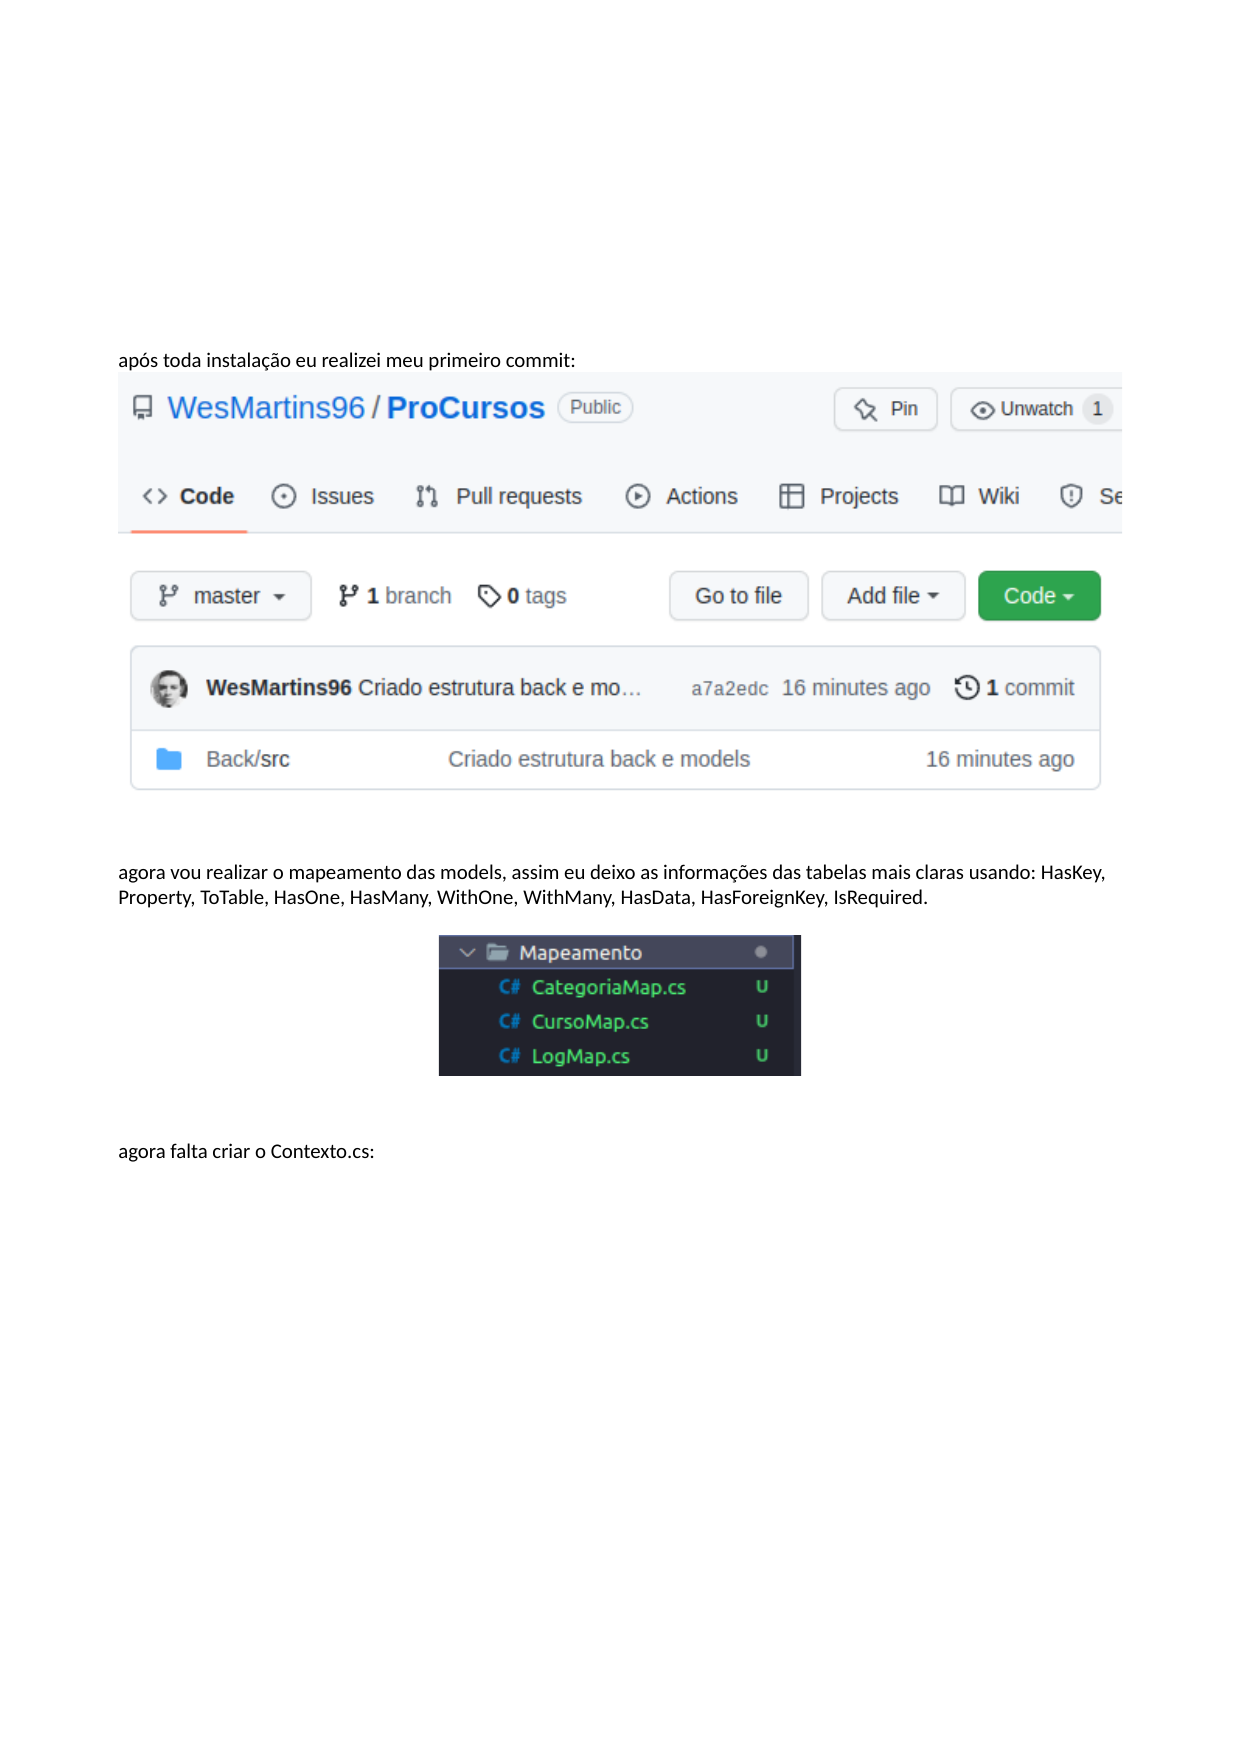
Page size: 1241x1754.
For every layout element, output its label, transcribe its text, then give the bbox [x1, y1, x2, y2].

picture [118, 372, 1123, 809]
text após toda instalação eu realizei meu primeiro commit: [118, 347, 1122, 372]
text agora vou realizar o mapeamento das models, assim eu deixo as informações das tabelas mais claras usando: HasKey, Property, ToTable, HasOne, HasMany, WithOne, WithMany, HasData, HasForeignKey, IsRequired. [118, 859, 1122, 910]
picture [438, 935, 802, 1076]
text agora falta criar o Contexto.cs: [118, 1139, 1122, 1164]
